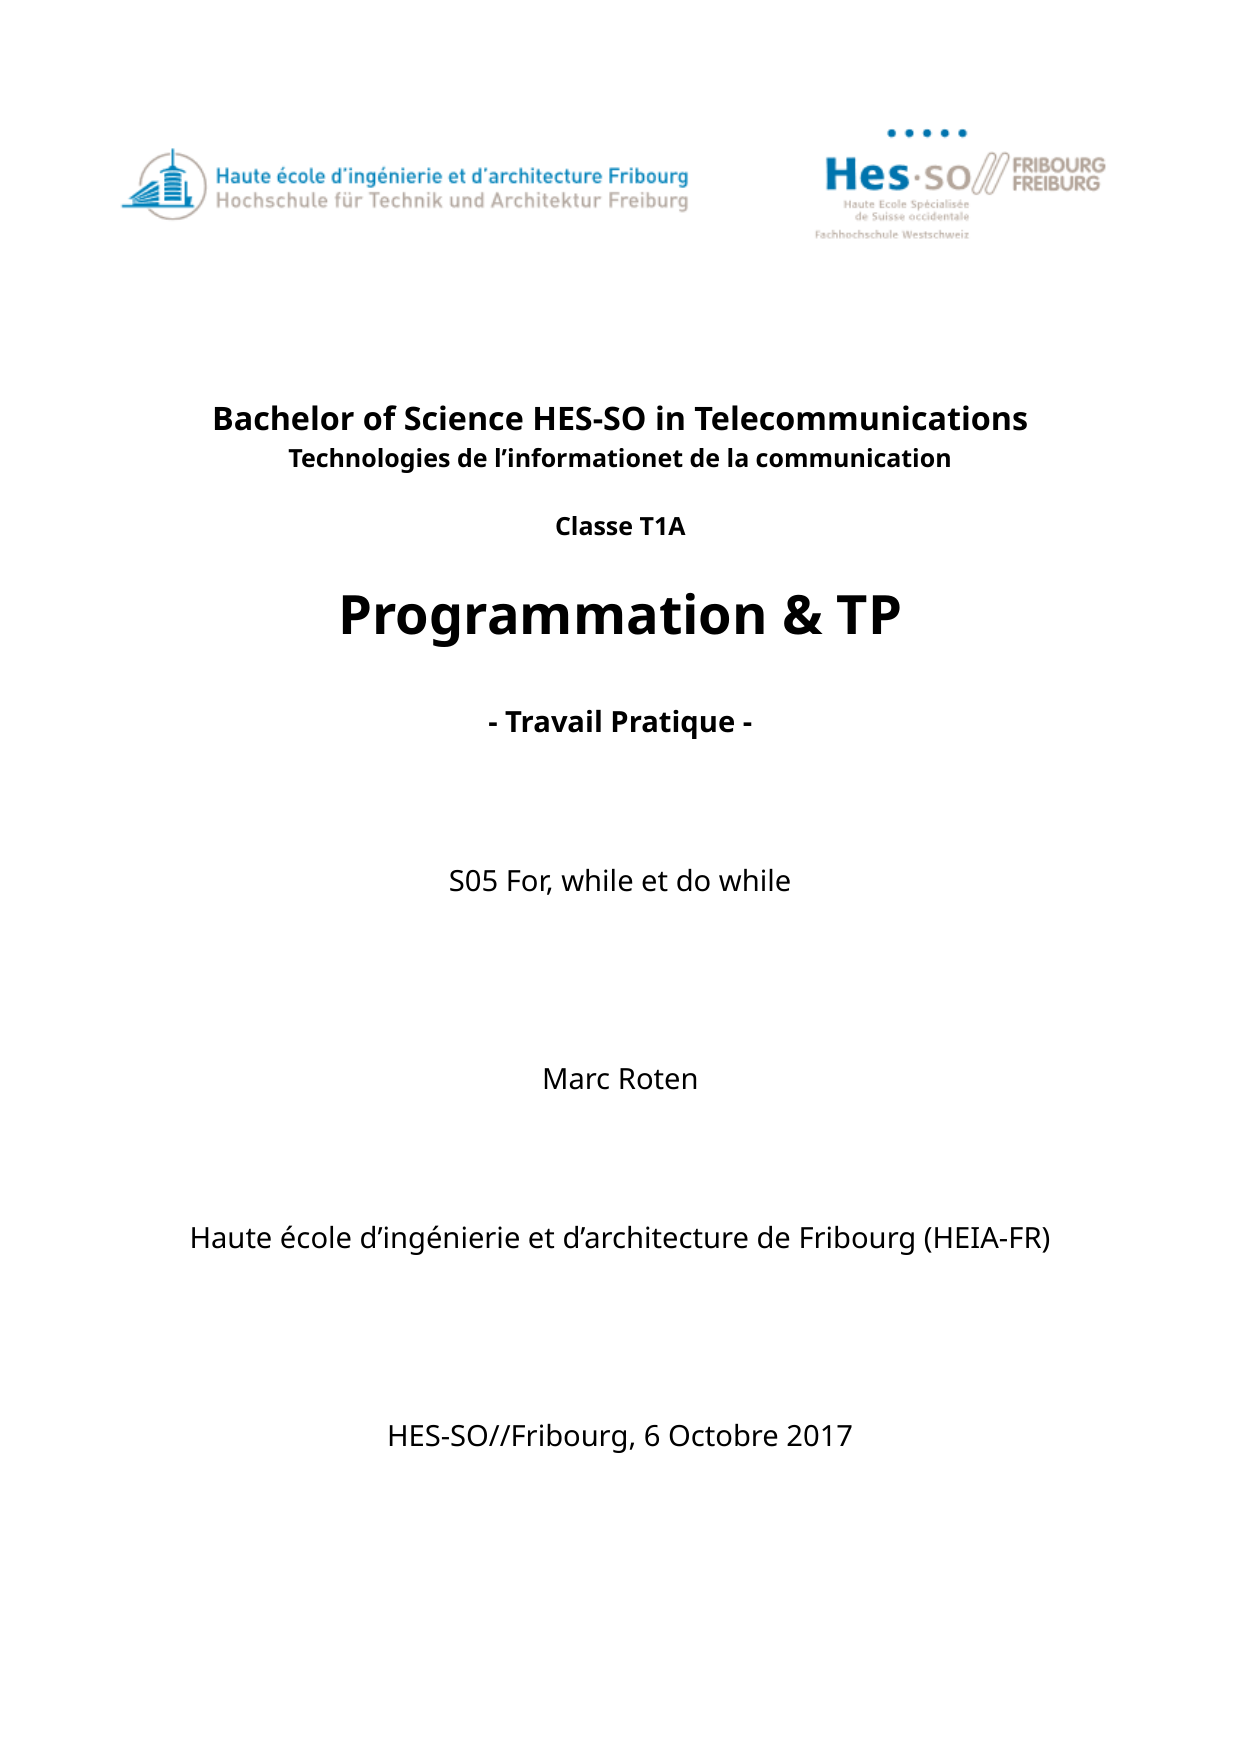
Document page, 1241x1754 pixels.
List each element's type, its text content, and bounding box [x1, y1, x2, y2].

text Bachelor of Science HES-SO in Telecommunications [118, 396, 1122, 440]
text Technologies de l’informationet de la communication [118, 440, 1122, 474]
text Marc Roten [118, 1058, 1122, 1098]
text Classe T1A [118, 508, 1122, 542]
text HES-SO//Fribourg, 6 Octobre 2017 [118, 1416, 1122, 1455]
text Haute école d’ingénierie et d’architecture de Fribourg (HEIA-FR) [118, 1217, 1122, 1257]
text Programmation & TP [118, 576, 1122, 650]
text S05 For, while et do while [118, 860, 1122, 900]
text - Travail Pratique - [118, 701, 1122, 741]
